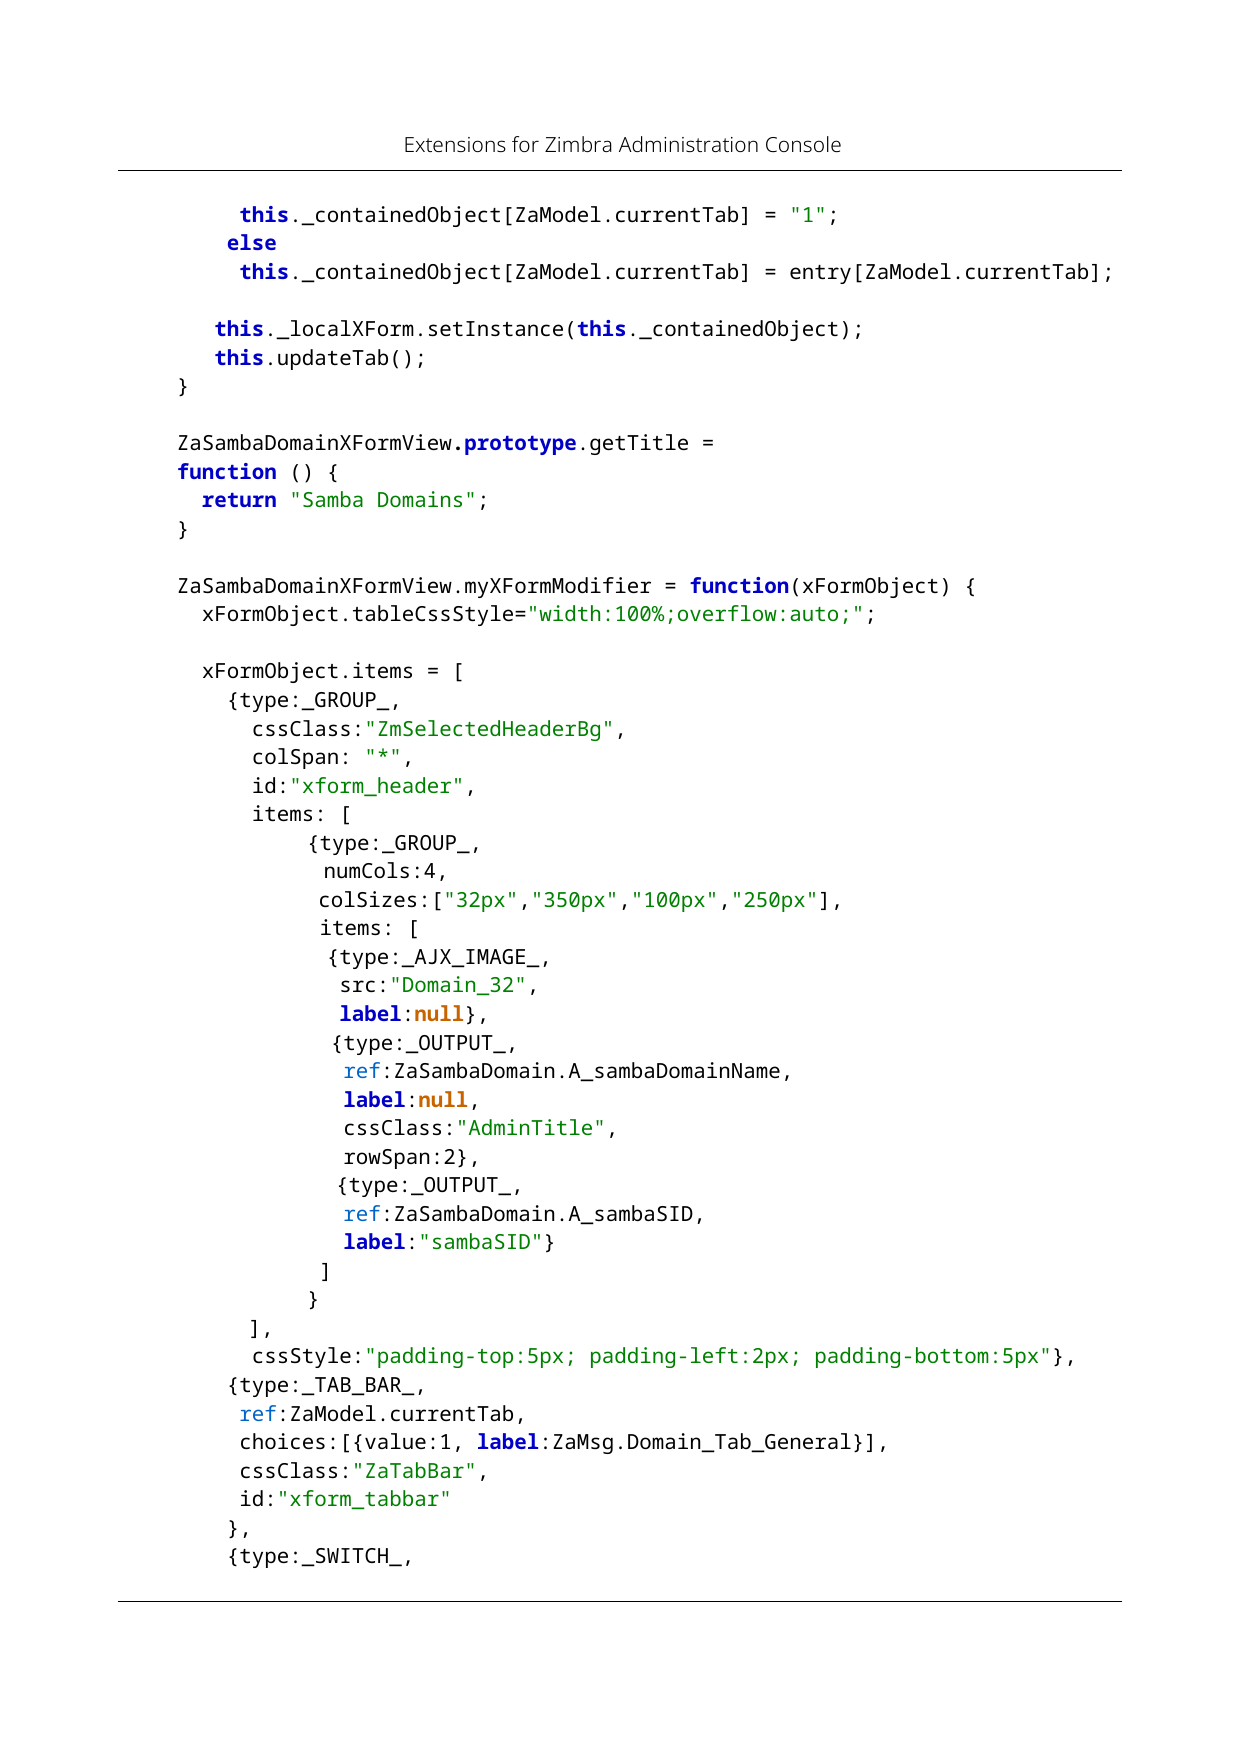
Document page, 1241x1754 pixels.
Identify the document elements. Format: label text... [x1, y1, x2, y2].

text numCols:4, [118, 856, 1122, 885]
text ], [118, 1313, 1122, 1341]
text else [177, 228, 1122, 257]
text ref:ZaSambaDomain.A_sambaDomainName, [118, 1056, 1122, 1084]
text ZaSambaDomainXFormView.myXFormModifier = function(xFormObject) { [177, 571, 1122, 599]
text } [177, 1284, 1122, 1313]
text } [177, 514, 1122, 542]
text this._containedObject[ZaModel.currentTab] = "1"; [177, 200, 1122, 228]
text label:"sambaSID"} [118, 1227, 1122, 1256]
text this.updateTab(); [177, 342, 1122, 371]
text }, [177, 1513, 1122, 1541]
text {type:_GROUP_, [177, 828, 1122, 856]
text cssStyle:"padding-top:5px; padding-left:2px; padding-bottom:5px"}, [177, 1341, 1122, 1370]
text ref:ZaModel.currentTab, [177, 1398, 1122, 1427]
text label:null, [118, 1084, 1122, 1113]
text function () { [177, 457, 1122, 485]
text id:"xform_header", [177, 771, 1122, 799]
text ] [177, 1256, 1122, 1284]
text {type:_OUTPUT_, [118, 1027, 1122, 1056]
text {type:_GROUP_, [177, 685, 1122, 713]
text colSizes:["32px","350px","100px","250px"], [118, 885, 1122, 913]
text xFormObject.items = [ [177, 656, 1122, 685]
text this._localXForm.setInstance(this._containedObject); [177, 314, 1122, 342]
text cssClass:"AdminTitle", [118, 1113, 1122, 1142]
text src:"Domain_32", [177, 970, 1122, 999]
text xFormObject.tableCssStyle="width:100%;overflow:auto;"; [177, 599, 1122, 628]
text colSpan: "*", [177, 742, 1122, 771]
text return "Samba Domains"; [177, 485, 1122, 514]
text this._containedObject[ZaModel.currentTab] = entry[ZaModel.currentTab]; [177, 257, 1122, 285]
text cssClass:"ZaTabBar", [177, 1456, 1122, 1484]
text label:null}, [177, 999, 1122, 1027]
text ref:ZaSambaDomain.A_sambaSID, [118, 1199, 1122, 1227]
text } [177, 371, 1122, 399]
text {type:_SWITCH_, [177, 1541, 1122, 1570]
text items: [ [177, 913, 1122, 942]
text choices:[{value:1, label:ZaMsg.Domain_Tab_General}], [177, 1427, 1122, 1456]
text {type:_TAB_BAR_, [177, 1370, 1122, 1398]
text ZaSambaDomainXFormView.prototype.getTitle = [177, 428, 1122, 457]
text id:"xform_tabbar" [177, 1484, 1122, 1513]
text rowSpan:2}, {type:_OUTPUT_, [118, 1142, 1122, 1199]
text items: [ [177, 799, 1122, 828]
text cssClass:"ZmSelectedHeaderBg", [177, 713, 1122, 742]
text {type:_AJX_IMAGE_, [177, 942, 1122, 970]
